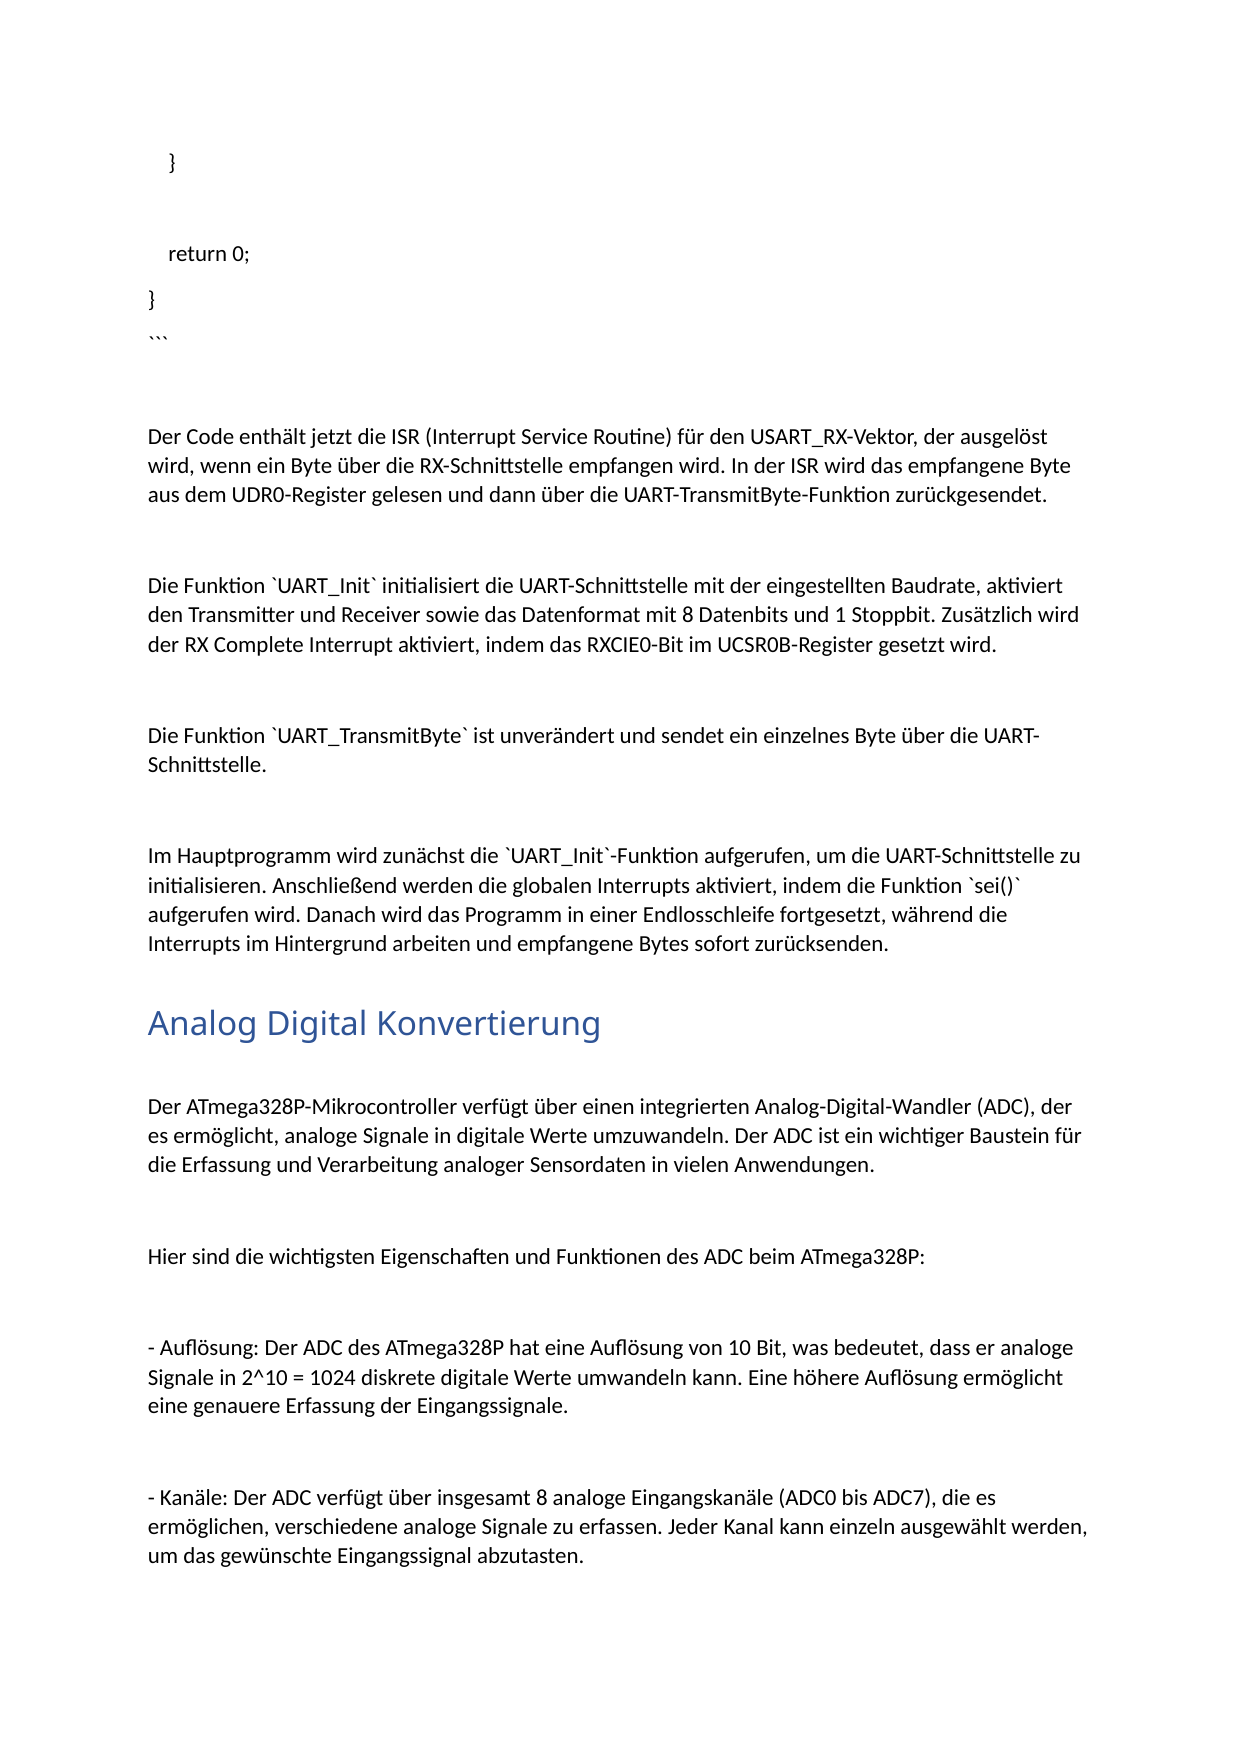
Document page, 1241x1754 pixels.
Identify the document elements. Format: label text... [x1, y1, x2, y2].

text Hier sind die wichtigsten Eigenschaften und Funktionen des ADC beim ATmega328P: [148, 1242, 1093, 1270]
text Der Code enthält jetzt die ISR (Interrupt Service Routine) für den USART_RX-Vektor, der ausgelöst wird, wenn ein Byte über die RX-Schnittstelle empfangen wird. In der ISR wird das empfangene Byte aus dem UDR0-Register gelesen und dann über die UART-TransmitByte-Funktion zurückgesendet. [148, 422, 1093, 508]
text } [148, 285, 1093, 313]
text Die Funktion `UART_TransmitByte` ist unverändert und sendet ein einzelnes Byte über die UART-Schnittstelle. [148, 721, 1093, 778]
text Im Hauptprogramm wird zunächst die `UART_Init`-Funktion aufgerufen, um die UART-Schnittstelle zu initialisieren. Anschließend werden die globalen Interrupts aktiviert, indem die Funktion `sei()` aufgerufen wird. Danach wird das Programm in einer Endlosschleife fortgesetzt, während die Interrupts im Hintergrund arbeiten und empfangene Bytes sofort zurücksenden. [148, 842, 1093, 957]
subtitle Analog Digital Konvertierung [148, 999, 1093, 1045]
text - Kanäle: Der ADC verfügt über insgesamt 8 analoge Eingangskanäle (ADC0 bis ADC7), die es ermöglichen, verschiedene analoge Signale zu erfassen. Jeder Kanal kann einzeln ausgewählt werden, um das gewünschte Eingangssignal abzutasten. [148, 1483, 1093, 1569]
text - Auflösung: Der ADC des ATmega328P hat eine Auflösung von 10 Bit, was bedeutet, dass er analoge Signale in 2^10 = 1024 diskrete digitale Werte umwandeln kann. Eine höhere Auflösung ermöglicht eine genauere Erfassung der Eingangssignale. [148, 1333, 1093, 1420]
text } [148, 148, 1093, 176]
text Der ATmega328P-Mikrocontroller verfügt über einen integrierten Analog-Digital-Wandler (ADC), der es ermöglicht, analoge Signale in digitale Werte umzuwandeln. Der ADC ist ein wichtiger Baustein für die Erfassung und Verarbeitung analoger Sensordaten in vielen Anwendungen. [148, 1092, 1093, 1179]
text return 0; [148, 239, 1093, 267]
text Die Funktion `UART_Init` initialisiert die UART-Schnittstelle mit der eingestellten Baudrate, aktiviert den Transmitter und Receiver sowie das Datenformat mit 8 Datenbits und 1 Stoppbit. Zusätzlich wird der RX Complete Interrupt aktiviert, indem das RXCIE0-Bit im UCSR0B-Register gesetzt wird. [148, 572, 1093, 658]
text ``` [148, 331, 1093, 358]
